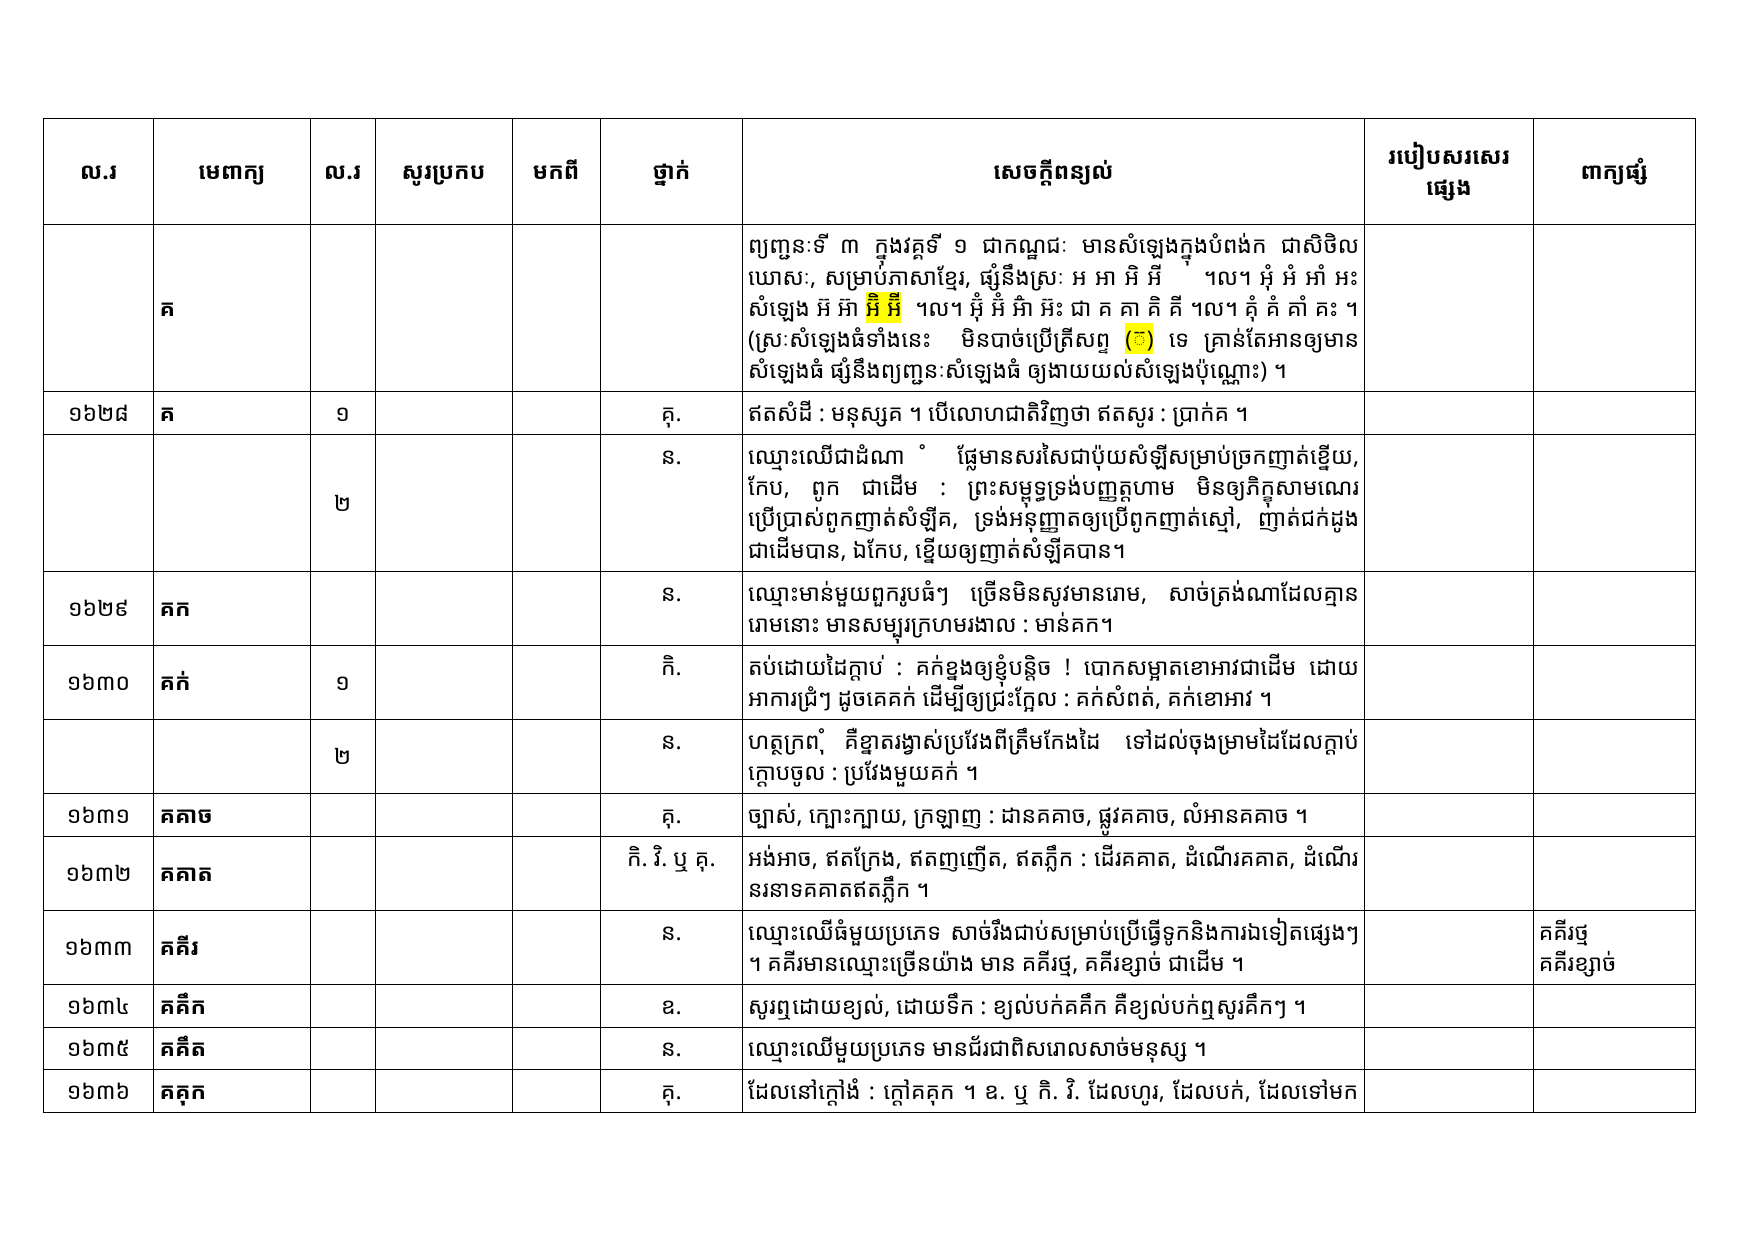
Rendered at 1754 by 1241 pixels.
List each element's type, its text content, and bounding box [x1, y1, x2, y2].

table_cell [1534, 1028, 1695, 1069]
table_cell ១៦៣៤ [44, 985, 153, 1027]
table_cell [154, 720, 310, 793]
table_cell [376, 1070, 512, 1112]
table_cell [1365, 794, 1533, 836]
table_cell [376, 794, 512, 836]
table_cell គគាច [154, 794, 310, 836]
table_cell [1534, 720, 1695, 793]
table_cell ន. [601, 572, 742, 645]
table_cell [1365, 911, 1533, 984]
table_cell [1534, 572, 1695, 645]
table_header ល.រ [311, 119, 375, 223]
table_cell កិ. [601, 646, 742, 719]
table_cell ១៦៣៥ [44, 1028, 153, 1069]
table_cell [376, 392, 512, 434]
table_cell [311, 911, 375, 984]
table_cell ១៦២៩ [44, 572, 153, 645]
table_cell ១៦៣១ [44, 794, 153, 836]
table_cell គុ. [601, 392, 742, 434]
table_cell [376, 837, 512, 910]
table_cell [311, 794, 375, 836]
table_cell [376, 720, 512, 793]
table_cell ដែល​នៅ​ក្ដៅ​ងំ : ក្ដៅ​គគុក ។ ឧ. ឬ កិ. វិ. ដែល​ហូរ, ដែល​បក់, ដែល​ទៅ​មក​ [743, 1070, 1364, 1112]
table_cell ន. [601, 720, 742, 793]
table_cell [376, 572, 512, 645]
table_cell គុ. [601, 1070, 742, 1112]
table_cell [1534, 1070, 1695, 1112]
table_cell ១ [311, 646, 375, 719]
table_cell គគាត [154, 837, 310, 910]
table_header ថ្នាក់ [601, 119, 742, 223]
table_cell ន. [601, 911, 742, 984]
table_cell គ [154, 225, 310, 391]
table_cell គ [154, 392, 310, 434]
table_cell [513, 1028, 600, 1069]
table_cell ឈ្មោះ​​មាន់​មួយ​ពួក​រូប​ធំ​ៗ ច្រើន​មិន​សូវ​មាន​រោម, សាច់​ត្រង់​ណា​ដែល​គ្មាន​រោម​នោះ មាន​សម្បុរ​ក្រហម​រងាល : មាន់​គក។ [743, 572, 1364, 645]
table_cell [376, 985, 512, 1027]
table_cell ឥត​សំដី : មនុស្ស​គ ។ បើ​លោហ​ជាតិ​វិញ​ថា ឥត​សូរ : ប្រាក់​គ ។ [743, 392, 1364, 434]
table_cell ឧ. [601, 985, 742, 1027]
table_cell [311, 985, 375, 1027]
table_cell គគុក [154, 1070, 310, 1112]
table_cell [311, 1028, 375, 1069]
table_cell កិ. វិ. ឬ គុ. [601, 837, 742, 910]
table_cell [1365, 720, 1533, 793]
table_cell គក់ [154, 646, 310, 719]
table_cell [376, 225, 512, 391]
table_cell ១ [311, 392, 375, 434]
table_cell [513, 435, 600, 571]
table_cell ១៦៣០ [44, 646, 153, 719]
table_cell [1365, 1028, 1533, 1069]
table_cell សូរ​ឮ​ដោយ​ខ្យល់, ដោយ​ទឹក : ខ្យល់​បក់​គគឹក គឺ​ខ្យល់​បក់​ឮ​សូរ​គឹក​ៗ ។ [743, 985, 1364, 1027]
table_cell ១៦៣៣ [44, 911, 153, 984]
table_cell [1365, 392, 1533, 434]
table_header សូរ​ប្រកប [376, 119, 512, 223]
table_cell [513, 1070, 600, 1112]
table_cell ឈ្មោះ​ឈើ​មួយ​ប្រភេទ មាន​ជ័រ​ជា​ពិស​រោល​សាច់​មនុស្ស ។ [743, 1028, 1364, 1069]
table_cell [1365, 837, 1533, 910]
table_cell [1534, 794, 1695, 836]
table_header ល.រ [44, 119, 153, 223]
table_cell [1534, 646, 1695, 719]
table_cell ឈ្មោះ​ឈើ​ធំ​មួយ​ប្រភេទ សាច់​រឹង​ជាប់​សម្រាប់​ប្រើ​ធ្វើ​ទូក​និង​ការ​ឯ​ទៀត​ផ្សេង​ៗ ។ គគីរ​មាន​ឈ្មោះ​ច្រើន​យ៉ាង មាន គគីរ​ថ្ម, គគីរ​ខ្សាច់ ជាដើម ។ [743, 911, 1364, 984]
table_cell [311, 837, 375, 910]
table_cell [601, 225, 742, 391]
table_cell គគឹត [154, 1028, 310, 1069]
table_cell ១៦៣២ [44, 837, 153, 910]
table_header សេចក្ដី​ពន្យល់ [743, 119, 1364, 223]
table_cell ឈ្មោះ​ឈើ​ជា​ដំណាំ ផ្លែ​មាន​សរសៃ​ជា​ប៉ុយ​សំឡី​សម្រាប់​ច្រក​ញាត់​ខ្នើយ, កែប, ពូក ជាដើម : ព្រះ​សម្ពុទ្ធ​ទ្រង់​បញ្ញត្ត​ហាម មិន​ឲ្យ​ភិក្ខុ​សាមណេរ ប្រើប្រាស់​ពូក​ញាត់​សំឡី​គ, ទ្រង់​អនុញ្ញាត​ឲ្យ​ប្រើ​ពូក​ញាត់​ស្មៅ, ញាត់​ជក់​ដូង​ជាដើម​បាន, ឯ​កែប, ខ្នើយ​ឲ្យ​ញាត់​សំឡី​គ​បាន។ [743, 435, 1364, 571]
table_cell [1365, 435, 1533, 571]
table_header មេ​ពាក្យ [154, 119, 310, 223]
table_cell [1365, 646, 1533, 719]
table_cell [513, 572, 600, 645]
table_cell [311, 225, 375, 391]
table_cell ហត្ថ​ក្រពុំ គឺ​ខ្នាត​រង្វាស់​ប្រវែង​ពី​ត្រឹម​កែង​ដៃ ទៅ​ដល់​ចុង​ម្រាម​ដៃ​ដែល​ក្ដាប់​ក្ដោប​ចូល : ប្រវែង​មួយ​គក់ ។ [743, 720, 1364, 793]
table_cell ន. [601, 435, 742, 571]
table_cell [44, 435, 153, 571]
table_cell តប់​ដោយ​ដៃ​ក្ដាប់ : គក់​ខ្នង​ឲ្យ​ខ្ញុំ​បន្តិច ! បោក​សម្អាត​ខោ​អាវ​ជាដើម ដោយ​អាការ​ជ្រំ​ៗ ដូច​គេ​គក់ ដើម្បី​ឲ្យ​ជ្រះ​ក្អែល : គក់​សំពត់, គក់​ខោ​អាវ ។ [743, 646, 1364, 719]
table_cell [1534, 392, 1695, 434]
table_cell គុ. [601, 794, 742, 836]
table_cell [513, 392, 600, 434]
table_cell អង់អាច, ឥត​ក្រែង, ឥត​ញញើត, ឥត​ភ្លឹក : ដើរ​គគាត, ដំណើរ​គគាត, ដំណើរ​នរនាទ​គគាត​ឥត​ភ្លឹក ។ [743, 837, 1364, 910]
table_cell [513, 837, 600, 910]
table_header របៀប​សរសេរ​ផ្សេង [1365, 119, 1533, 223]
table_cell ន. [601, 1028, 742, 1069]
table_cell [1365, 1070, 1533, 1112]
table_cell [44, 225, 153, 391]
table_cell ២ [311, 435, 375, 571]
table_cell [376, 911, 512, 984]
table_cell [376, 646, 512, 719]
table_cell [513, 794, 600, 836]
table_cell ១៦២៨ [44, 392, 153, 434]
table_cell [44, 720, 153, 793]
table_cell [513, 985, 600, 1027]
table_cell [513, 646, 600, 719]
table_cell [1534, 837, 1695, 910]
table_cell [1534, 435, 1695, 571]
table_cell គគឹក [154, 985, 310, 1027]
table_cell [1534, 225, 1695, 391]
table_cell [154, 435, 310, 571]
table_cell ព្យញ្ជនៈ​ទី ៣ ក្នុង​វគ្គ​ទី ១ ជា​កណ្ឋជៈ មាន​សំឡេង​ក្នុង​បំពង់ក ជា​សិថិល ឃោសៈ, សម្រាប់​ភាសា​ខ្មែរ, ផ្សំ​នឹង​ស្រៈ អ អា អិ អី ។ល។ អុំ អំ អាំ អះ សំឡេង អ៊ អ៊ា អ៊‌ិ អ៊‌ី ។ល។ អ៊ុំ អ៊ំ អ៊ំា អ៊ះ ជា គ គា គិ គី ។ល។ គុំ គំ គាំ គះ ។ (ស្រៈ​សំឡេង​ធំ​ទាំង​នេះ មិន​បាច់​ប្រើ​ត្រី​សព្ទ (៊) ទេ គ្រាន់​តែ​អាន​ឲ្យ​មាន​សំឡេង​ធំ ផ្សំ​នឹង​ព្យញ្ជនៈ​សំឡេង​ធំ ឲ្យ​ងាយ​យល់​សំឡេង​ប៉ុណ្ណោះ) ។ [743, 225, 1364, 391]
table_cell គក [154, 572, 310, 645]
table_cell [513, 911, 600, 984]
table_cell ១៦៣៦ [44, 1070, 153, 1112]
table_cell [513, 720, 600, 793]
table_cell ច្បាស់, ក្បោះក្បាយ, ក្រឡាញ : ដាន​គគាច, ផ្លូវ​គគាច, លំអាន​គគាច ។ [743, 794, 1364, 836]
table_cell [311, 572, 375, 645]
table_cell [1534, 985, 1695, 1027]
table_cell [311, 1070, 375, 1112]
table_cell [1365, 225, 1533, 391]
table_cell [376, 1028, 512, 1069]
table_cell [513, 225, 600, 391]
table_cell [376, 435, 512, 571]
table_cell គគីរ​ថ្ម​ គគីរ​ខ្សាច់ [1534, 911, 1695, 984]
table_cell គគីរ [154, 911, 310, 984]
table_cell [1365, 985, 1533, 1027]
table_header ពាក្យ​ផ្សំ [1534, 119, 1695, 223]
table_cell [1365, 572, 1533, 645]
table_cell ២ [311, 720, 375, 793]
table_header មក​ពី [513, 119, 600, 223]
